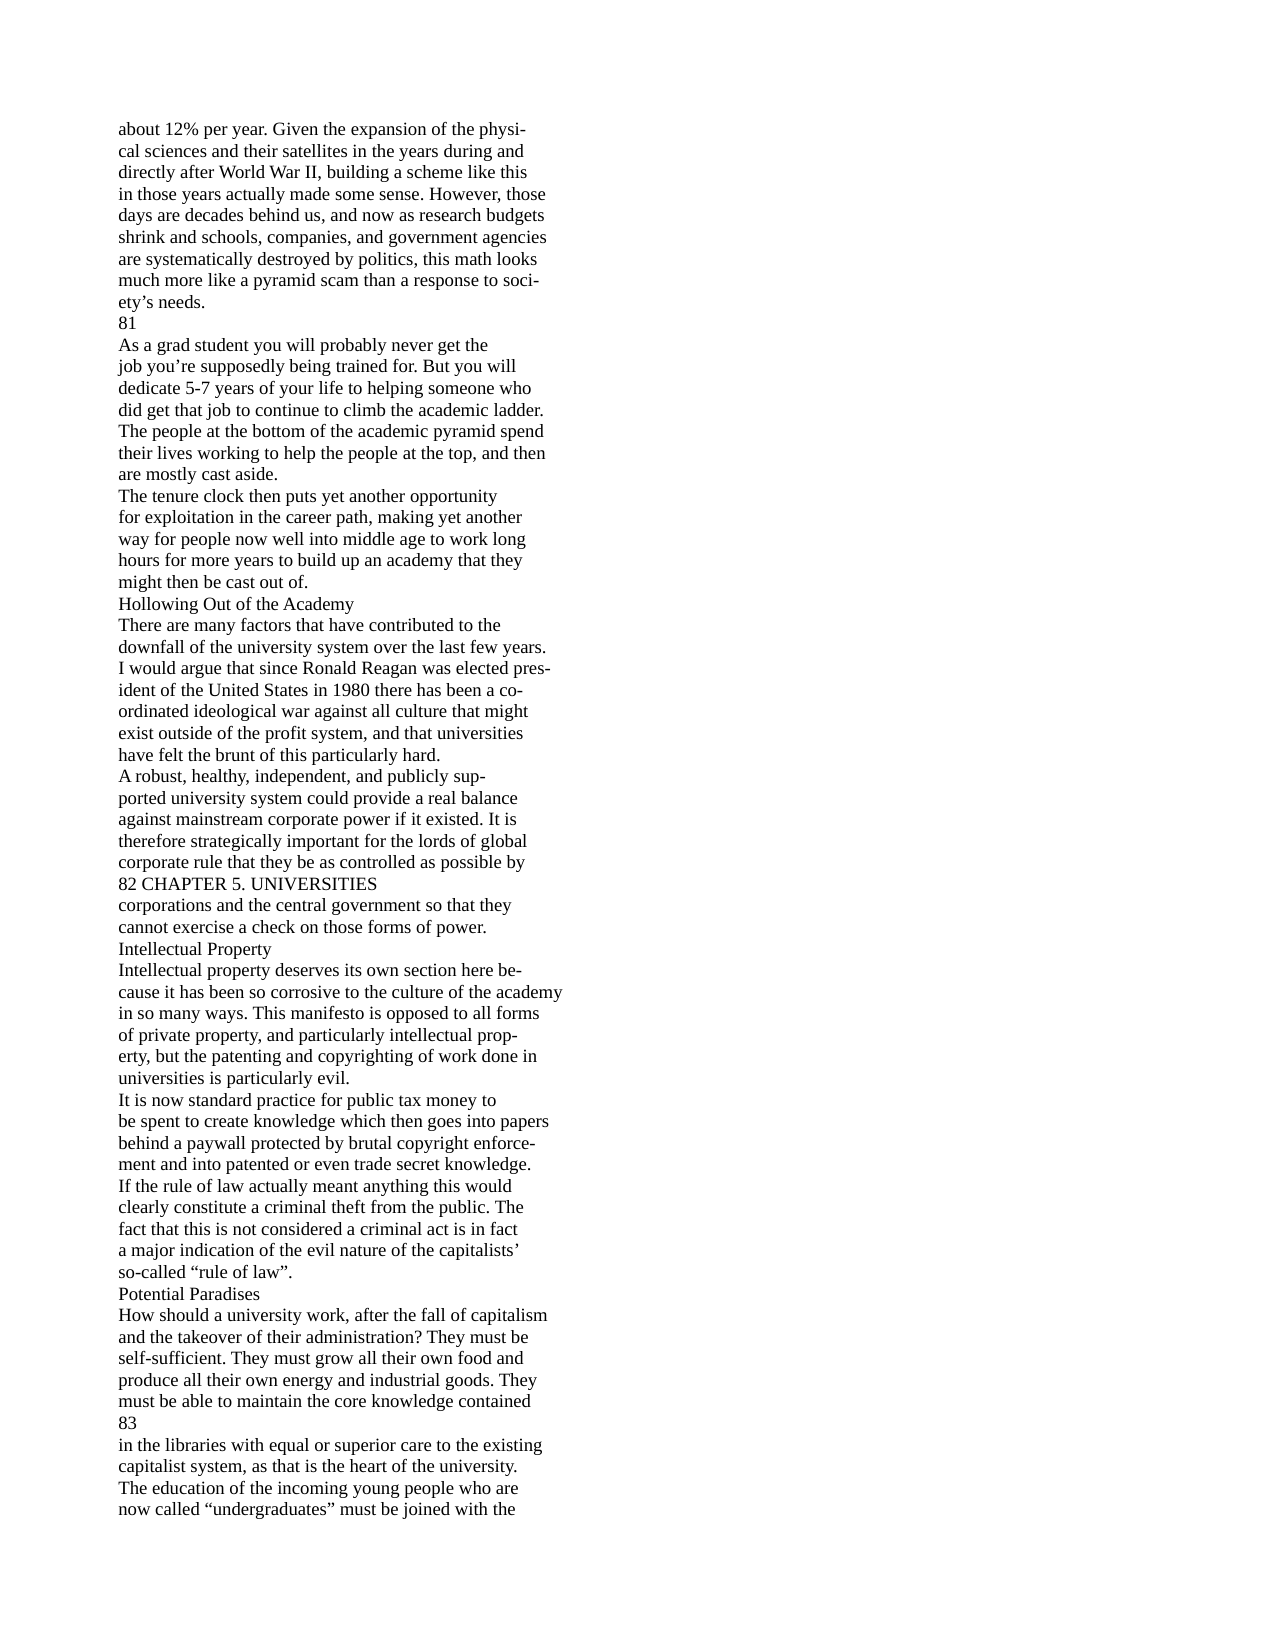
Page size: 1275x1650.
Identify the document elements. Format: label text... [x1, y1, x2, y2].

text directly after World War II, building a scheme like this [118, 161, 1157, 183]
text a major indication of the evil nature of the capitalists’ [118, 1239, 1157, 1261]
text fact that this is not considered a criminal act is in fact [118, 1218, 1157, 1239]
text self-sufficient. They must grow all their own food and [118, 1347, 1157, 1369]
text 81 [118, 312, 1157, 334]
text corporations and the central government so that they [118, 894, 1157, 916]
text Hollowing Out of the Academy [118, 592, 1157, 614]
text now called “undergraduates” must be joined with the [118, 1498, 1157, 1520]
text How should a university work, after the fall of capitalism [118, 1304, 1157, 1326]
text ordinated ideological war against all culture that might [118, 700, 1157, 722]
text hours for more years to build up an academy that they [118, 549, 1157, 571]
text As a grad student you will probably never get the [118, 334, 1157, 355]
text for exploitation in the career path, making yet another [118, 506, 1157, 528]
text about 12% per year. Given the expansion of the physi- [118, 118, 1157, 140]
text in the libraries with equal or superior care to the existing [118, 1433, 1157, 1455]
text way for people now well into middle age to work long [118, 528, 1157, 549]
text days are decades behind us, and now as research budgets [118, 204, 1157, 226]
text Intellectual Property [118, 937, 1157, 959]
text have felt the brunt of this particularly hard. [118, 743, 1157, 765]
text dedicate 5-7 years of your life to helping someone who [118, 377, 1157, 398]
text in so many ways. This manifesto is opposed to all forms [118, 1002, 1157, 1024]
text Intellectual property deserves its own section here be- [118, 959, 1157, 981]
text The tenure clock then puts yet another opportunity [118, 485, 1157, 506]
text against mainstream corporate power if it existed. It is [118, 808, 1157, 830]
text be spent to create knowledge which then goes into papers [118, 1110, 1157, 1132]
text capitalist system, as that is the heart of the university. [118, 1455, 1157, 1477]
text are mostly cast aside. [118, 463, 1157, 485]
text are systematically destroyed by politics, this math looks [118, 247, 1157, 269]
text 82 CHAPTER 5. UNIVERSITIES [118, 873, 1157, 894]
text cal sciences and their satellites in the years during and [118, 140, 1157, 161]
text in those years actually made some sense. However, those [118, 183, 1157, 204]
text must be able to maintain the core knowledge contained [118, 1390, 1157, 1412]
text much more like a pyramid scam than a response to soci- [118, 269, 1157, 291]
text ety’s needs. [118, 291, 1157, 312]
text 83 [118, 1412, 1157, 1433]
text shrink and schools, companies, and government agencies [118, 226, 1157, 247]
text therefore strategically important for the lords of global [118, 830, 1157, 851]
text so-called “rule of law”. [118, 1261, 1157, 1282]
text cause it has been so corrosive to the culture of the academy [118, 981, 1157, 1002]
text behind a paywall protected by brutal copyright enforce- [118, 1132, 1157, 1153]
text corporate rule that they be as controlled as possible by [118, 851, 1157, 873]
text downfall of the university system over the last few years. [118, 636, 1157, 657]
text There are many factors that have contributed to the [118, 614, 1157, 636]
text of private property, and particularly intellectual prop- [118, 1024, 1157, 1045]
text their lives working to help the people at the top, and then [118, 442, 1157, 463]
text It is now standard practice for public tax money to [118, 1088, 1157, 1110]
text universities is particularly evil. [118, 1067, 1157, 1088]
text I would argue that since Ronald Reagan was elected pres- [118, 657, 1157, 679]
text produce all their own energy and industrial goods. They [118, 1369, 1157, 1390]
text clearly constitute a criminal theft from the public. The [118, 1196, 1157, 1218]
text and the takeover of their administration? They must be [118, 1326, 1157, 1347]
text exist outside of the profit system, and that universities [118, 722, 1157, 743]
text ment and into patented or even trade secret knowledge. [118, 1153, 1157, 1175]
text job you’re supposedly being trained for. But you will [118, 355, 1157, 377]
text ported university system could provide a real balance [118, 787, 1157, 808]
text cannot exercise a check on those forms of power. [118, 916, 1157, 937]
text A robust, healthy, independent, and publicly sup- [118, 765, 1157, 787]
text ident of the United States in 1980 there has been a co- [118, 679, 1157, 700]
text If the rule of law actually meant anything this would [118, 1175, 1157, 1196]
text erty, but the patenting and copyrighting of work done in [118, 1045, 1157, 1067]
text Potential Paradises [118, 1282, 1157, 1304]
text The education of the incoming young people who are [118, 1477, 1157, 1498]
text The people at the bottom of the academic pyramid spend [118, 420, 1157, 442]
text did get that job to continue to climb the academic ladder. [118, 398, 1157, 420]
text might then be cast out of. [118, 571, 1157, 592]
